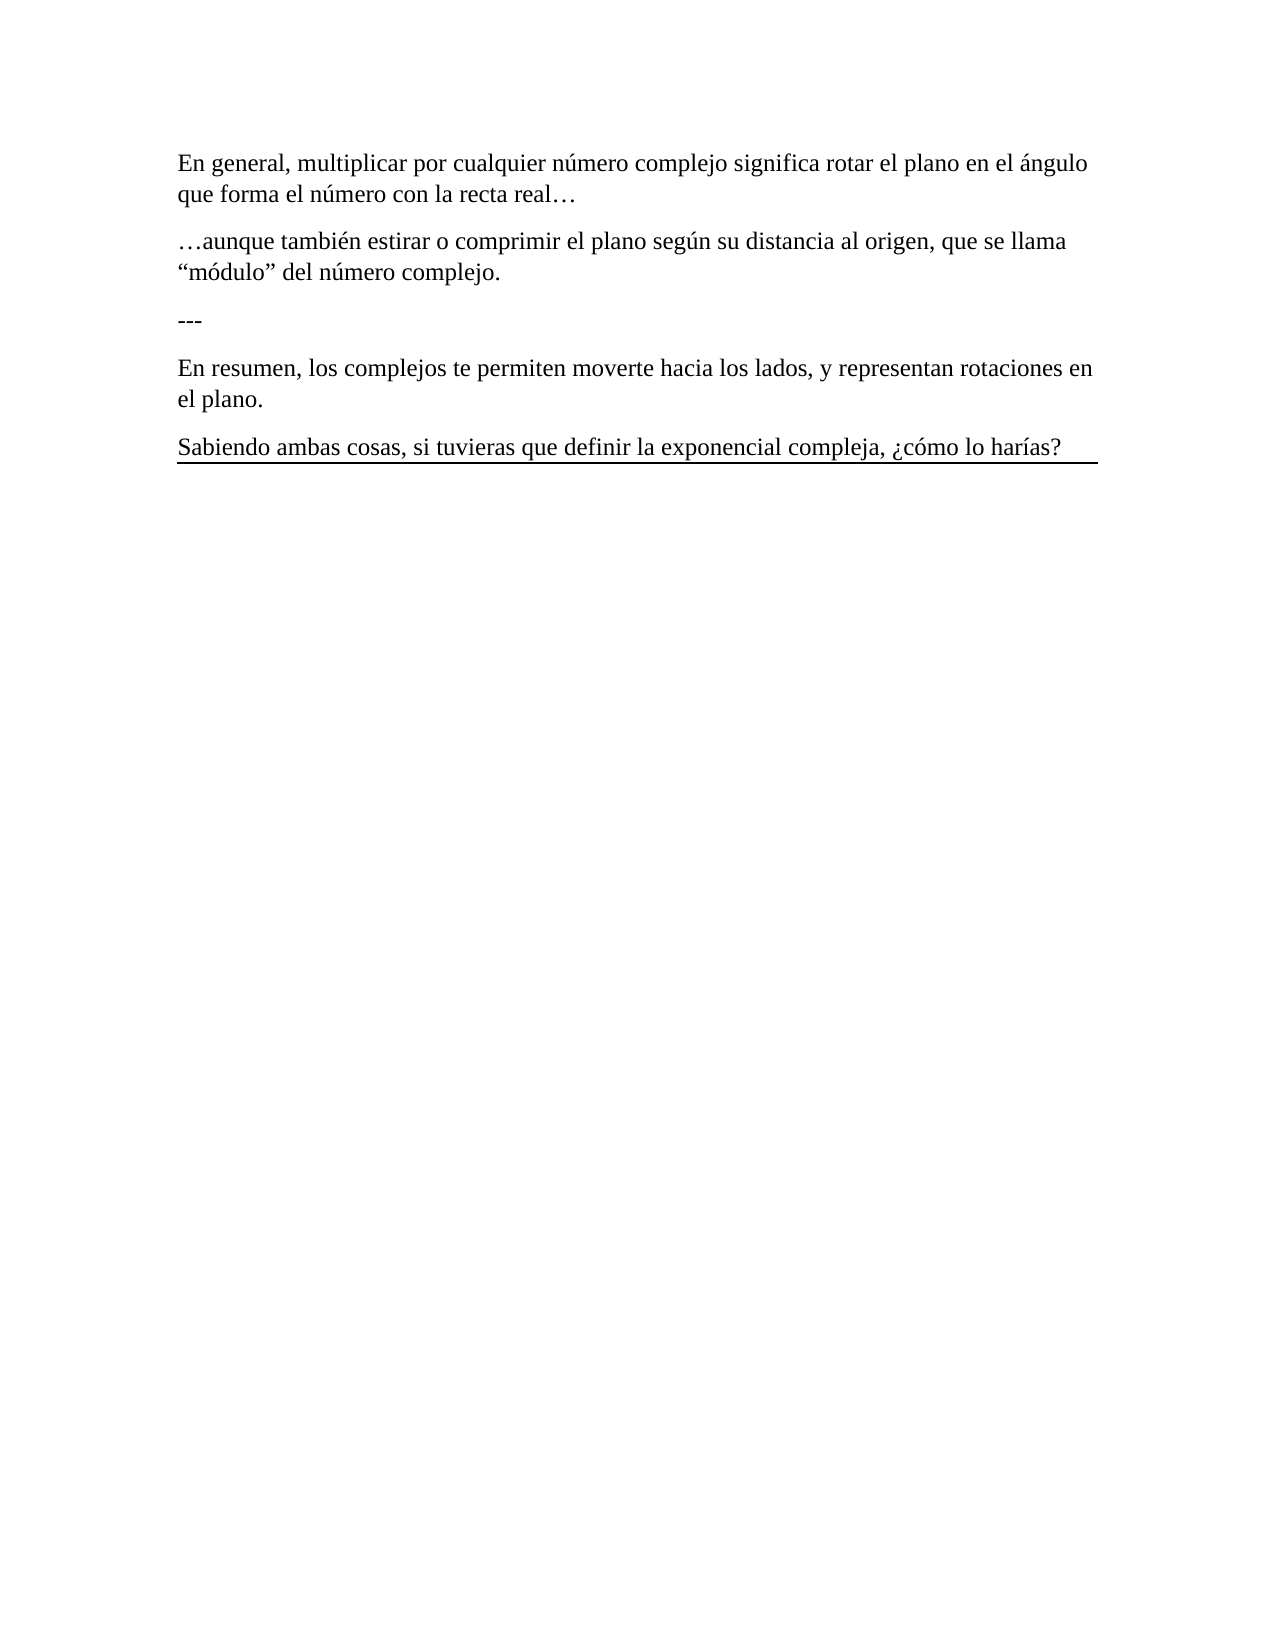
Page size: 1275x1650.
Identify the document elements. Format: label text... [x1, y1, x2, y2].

text En general, multiplicar por cualquier número complejo significa rotar el plano en el ángulo que forma el número con la recta real… [177, 148, 1098, 207]
text …aunque también estirar o comprimir el plano según su distancia al origen, que se llama “módulo” del número complejo. [177, 226, 1098, 286]
text --- [177, 305, 1098, 334]
text En resumen, los complejos te permiten moverte hacia los lados, y representan rotaciones en el plano. [177, 353, 1098, 413]
text Sabiendo ambas cosas, si tuvieras que definir la exponencial compleja, ¿cómo lo harías? [177, 432, 1098, 462]
